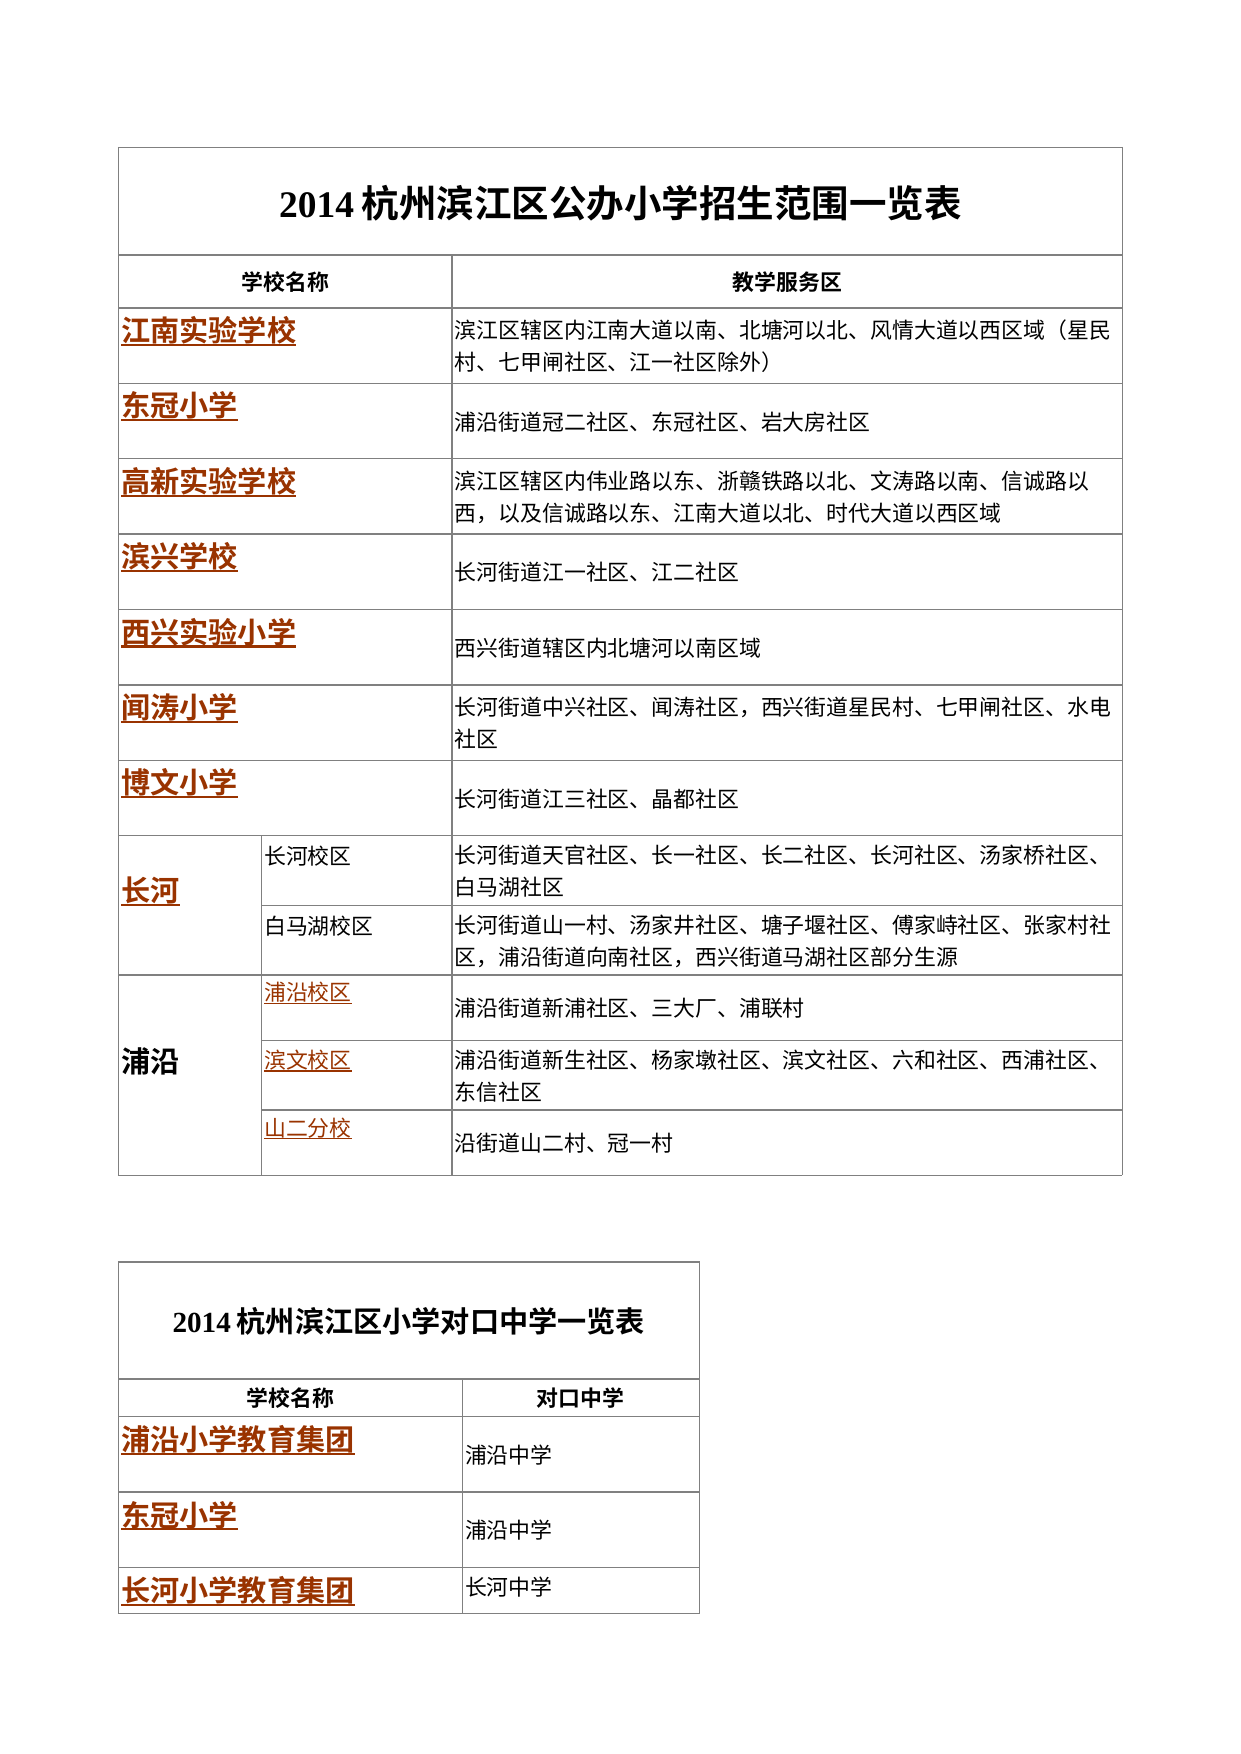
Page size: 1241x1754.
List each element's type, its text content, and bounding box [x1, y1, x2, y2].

table_cell 长河小学教育集团 [119, 1568, 462, 1613]
table_cell 长河街道天官社区、长一社区、长二社区、长河社区、汤家桥社区、白马湖社区 [453, 836, 1122, 904]
table_cell 西兴街道辖区内北塘河以南区域 [453, 610, 1122, 684]
table_cell 长河街道江三社区、晶都社区 [453, 761, 1122, 835]
table_cell 山二分校 [262, 1111, 451, 1175]
table_cell 浦沿街道冠二社区、东冠社区、岩大房社区 [453, 384, 1122, 458]
table_cell 浦沿街道新浦社区、三大厂、浦联村 [453, 976, 1122, 1039]
table_cell 浦沿 [119, 976, 261, 1175]
table_cell 滨江区辖区内伟业路以东、浙赣铁路以北、文涛路以南、信诚路以西，以及信诚路以东、江南大道以北、时代大道以西区域 [453, 459, 1122, 533]
table_cell 高新实验学校 [119, 459, 451, 533]
table_cell 长河街道中兴社区、闻涛社区，西兴街道星民村、七甲闸社区、水电社区 [453, 686, 1122, 759]
table_cell 长河街道山一村、汤家井社区、塘子堰社区、傅家峙社区、张家村社区，浦沿街道向南社区，西兴街道马湖社区部分生源 [453, 906, 1122, 974]
table_cell 白马湖校区 [262, 906, 451, 974]
table_cell 沿街道山二村、冠一村 [453, 1111, 1122, 1175]
table_cell 闻涛小学 [119, 686, 451, 759]
table_cell 东冠小学 [119, 1493, 462, 1567]
table_cell 江南实验学校 [119, 309, 451, 382]
table_cell 教学服务区 [453, 256, 1122, 307]
table_cell 西兴实验小学 [119, 610, 451, 684]
table_cell 对口中学 [463, 1380, 699, 1416]
table_cell 浦沿中学 [463, 1417, 699, 1491]
table_cell 东冠小学 [119, 384, 451, 458]
table_cell 学校名称 [119, 256, 451, 307]
table_cell 滨江区辖区内江南大道以南、北塘河以北、风情大道以西区域（星民村、七甲闸社区、江一社区除外） [453, 309, 1122, 382]
table_cell 滨文校区 [262, 1041, 451, 1109]
table_cell 长河街道江一社区、江二社区 [453, 535, 1122, 609]
table_cell 浦沿街道新生社区、杨家墩社区、滨文社区、六和社区、西浦社区、东信社区 [453, 1041, 1122, 1109]
table_cell 浦沿中学 [463, 1493, 699, 1567]
table_cell 滨兴学校 [119, 535, 451, 609]
table_cell 浦沿小学教育集团 [119, 1417, 462, 1491]
table_cell 学校名称 [119, 1380, 462, 1416]
table_cell 博文小学 [119, 761, 451, 835]
table_cell 浦沿校区 [262, 976, 451, 1039]
table_header 2014杭州滨江区小学对口中学一览表 [119, 1263, 699, 1378]
table_cell 长河校区 [262, 836, 451, 904]
table_header 2014杭州滨江区公办小学招生范围一览表 [119, 148, 1122, 254]
table_cell 长河 [119, 836, 261, 974]
table_cell 长河中学 [463, 1568, 699, 1613]
